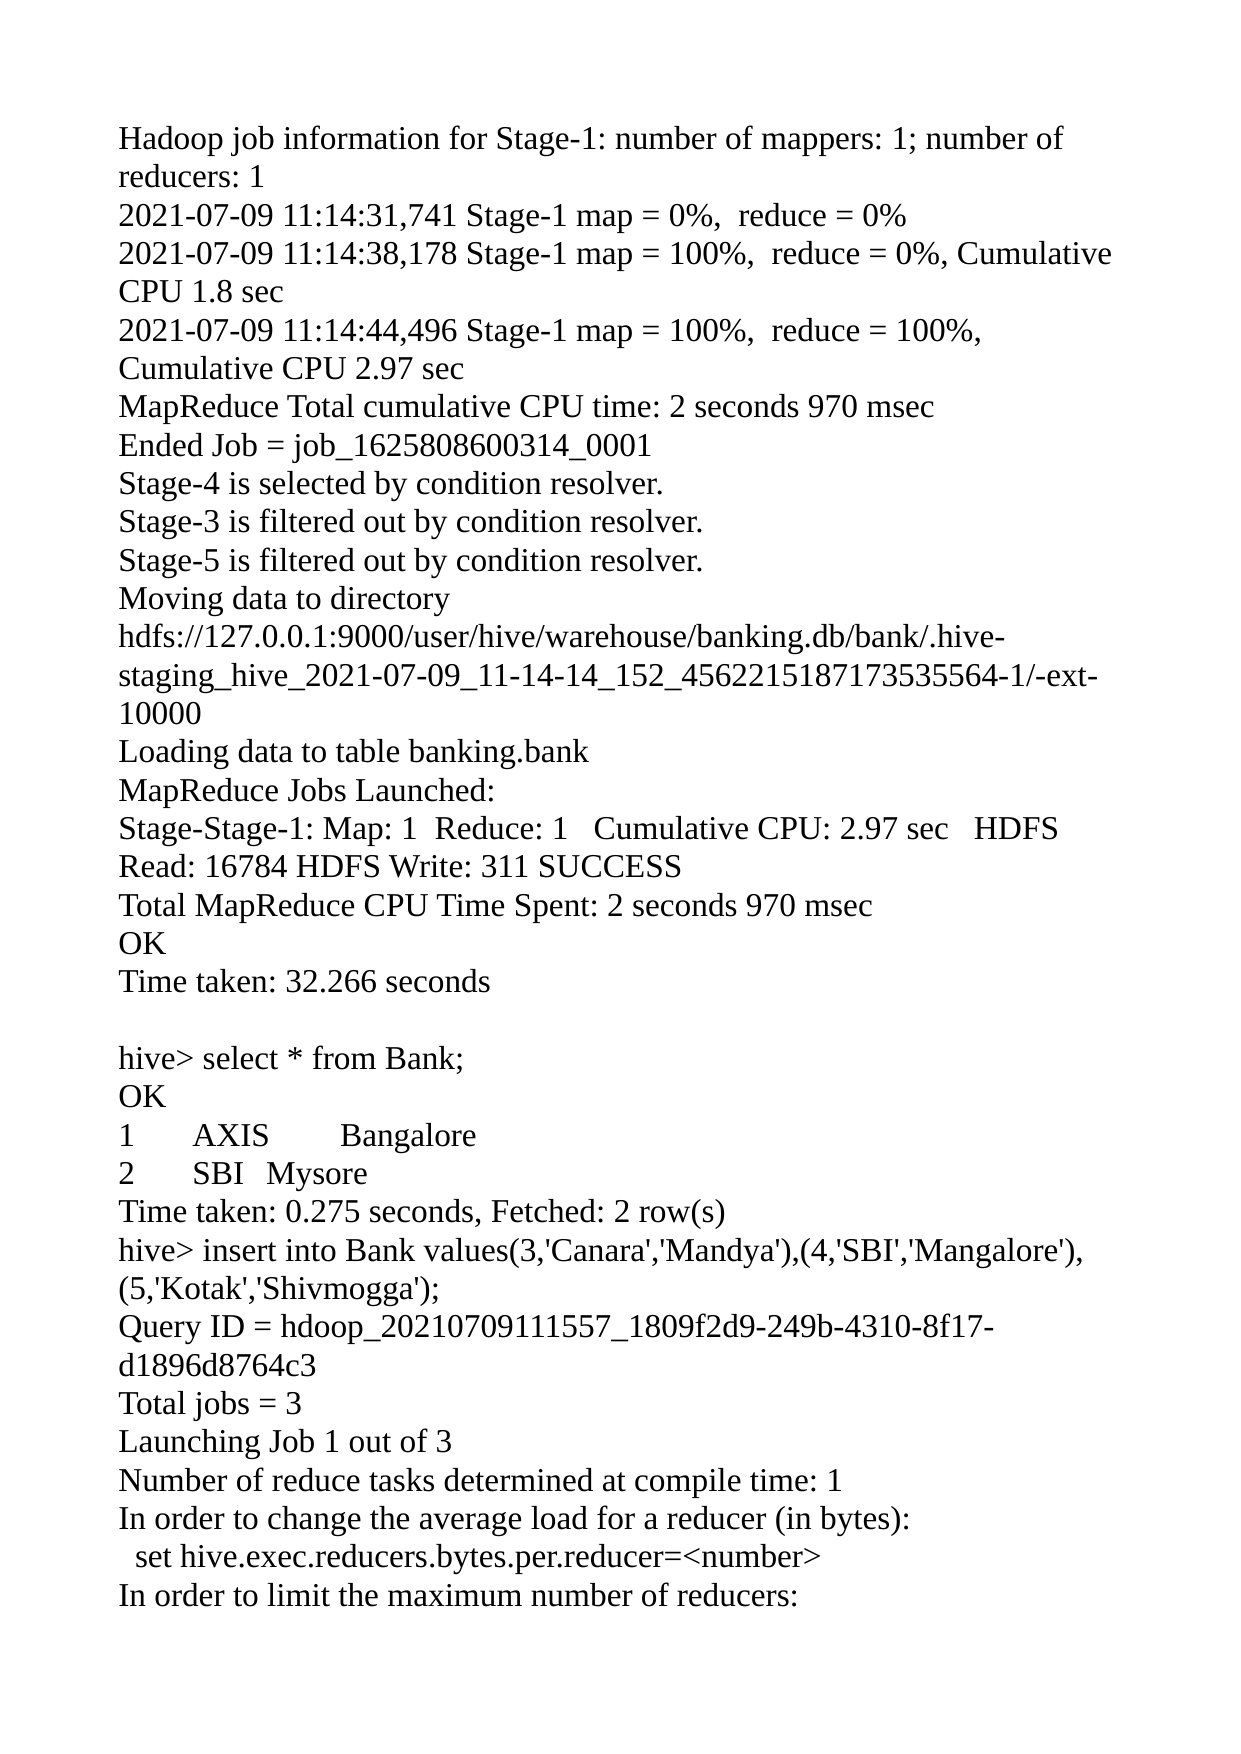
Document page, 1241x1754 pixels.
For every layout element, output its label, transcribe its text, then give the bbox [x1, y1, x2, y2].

text Stage-Stage-1: Map: 1 Reduce: 1 Cumulative CPU: 2.97 sec HDFS Read: 16784 HDFS Write: 311 SUCCESS [118, 808, 1122, 885]
text Time taken: 0.275 seconds, Fetched: 2 row(s) [118, 1191, 1122, 1230]
text Hadoop job information for Stage-1: number of mappers: 1; number of reducers: 1 [118, 118, 1122, 195]
text Total jobs = 3 [118, 1383, 1122, 1421]
text Moving data to directory hdfs://127.0.0.1:9000/user/hive/warehouse/banking.db/bank/.hive-staging_hive_2021-07-09_11-14-14_152_4562215187173535564-1/-ext-10000 [118, 578, 1122, 731]
text 1 AXIS Bangalore [118, 1115, 1122, 1153]
text In order to limit the maximum number of reducers: [118, 1575, 1122, 1613]
text In order to change the average load for a reducer (in bytes): [118, 1498, 1122, 1536]
text Stage-4 is selected by condition resolver. [118, 463, 1122, 501]
text Number of reduce tasks determined at compile time: 1 [118, 1460, 1122, 1498]
text Ended Job = job_1625808600314_0001 [118, 425, 1122, 463]
text 2021-07-09 11:14:31,741 Stage-1 map = 0%, reduce = 0% [118, 195, 1122, 233]
text MapReduce Total cumulative CPU time: 2 seconds 970 msec [118, 386, 1122, 425]
text 2021-07-09 11:14:44,496 Stage-1 map = 100%, reduce = 100%, Cumulative CPU 2.97 sec [118, 310, 1122, 386]
text Time taken: 32.266 seconds [118, 961, 1122, 1000]
text hive> select * from Bank; [118, 1038, 1122, 1076]
text Total MapReduce CPU Time Spent: 2 seconds 970 msec [118, 885, 1122, 923]
text Query ID = hdoop_20210709111557_1809f2d9-249b-4310-8f17-d1896d8764c3 [118, 1306, 1122, 1383]
text 2 SBI Mysore [118, 1153, 1122, 1191]
text set hive.exec.reducers.bytes.per.reducer=<number> [118, 1536, 1122, 1575]
text MapReduce Jobs Launched: [118, 770, 1122, 808]
text Stage-3 is filtered out by condition resolver. [118, 501, 1122, 540]
text Launching Job 1 out of 3 [118, 1421, 1122, 1460]
text 2021-07-09 11:14:38,178 Stage-1 map = 100%, reduce = 0%, Cumulative CPU 1.8 sec [118, 233, 1122, 310]
text OK [118, 923, 1122, 961]
text Loading data to table banking.bank [118, 731, 1122, 770]
text hive> insert into Bank values(3,'Canara','Mandya'),(4,'SBI','Mangalore'),(5,'Kotak','Shivmogga'); [118, 1230, 1122, 1306]
text Stage-5 is filtered out by condition resolver. [118, 540, 1122, 578]
text OK [118, 1076, 1122, 1115]
